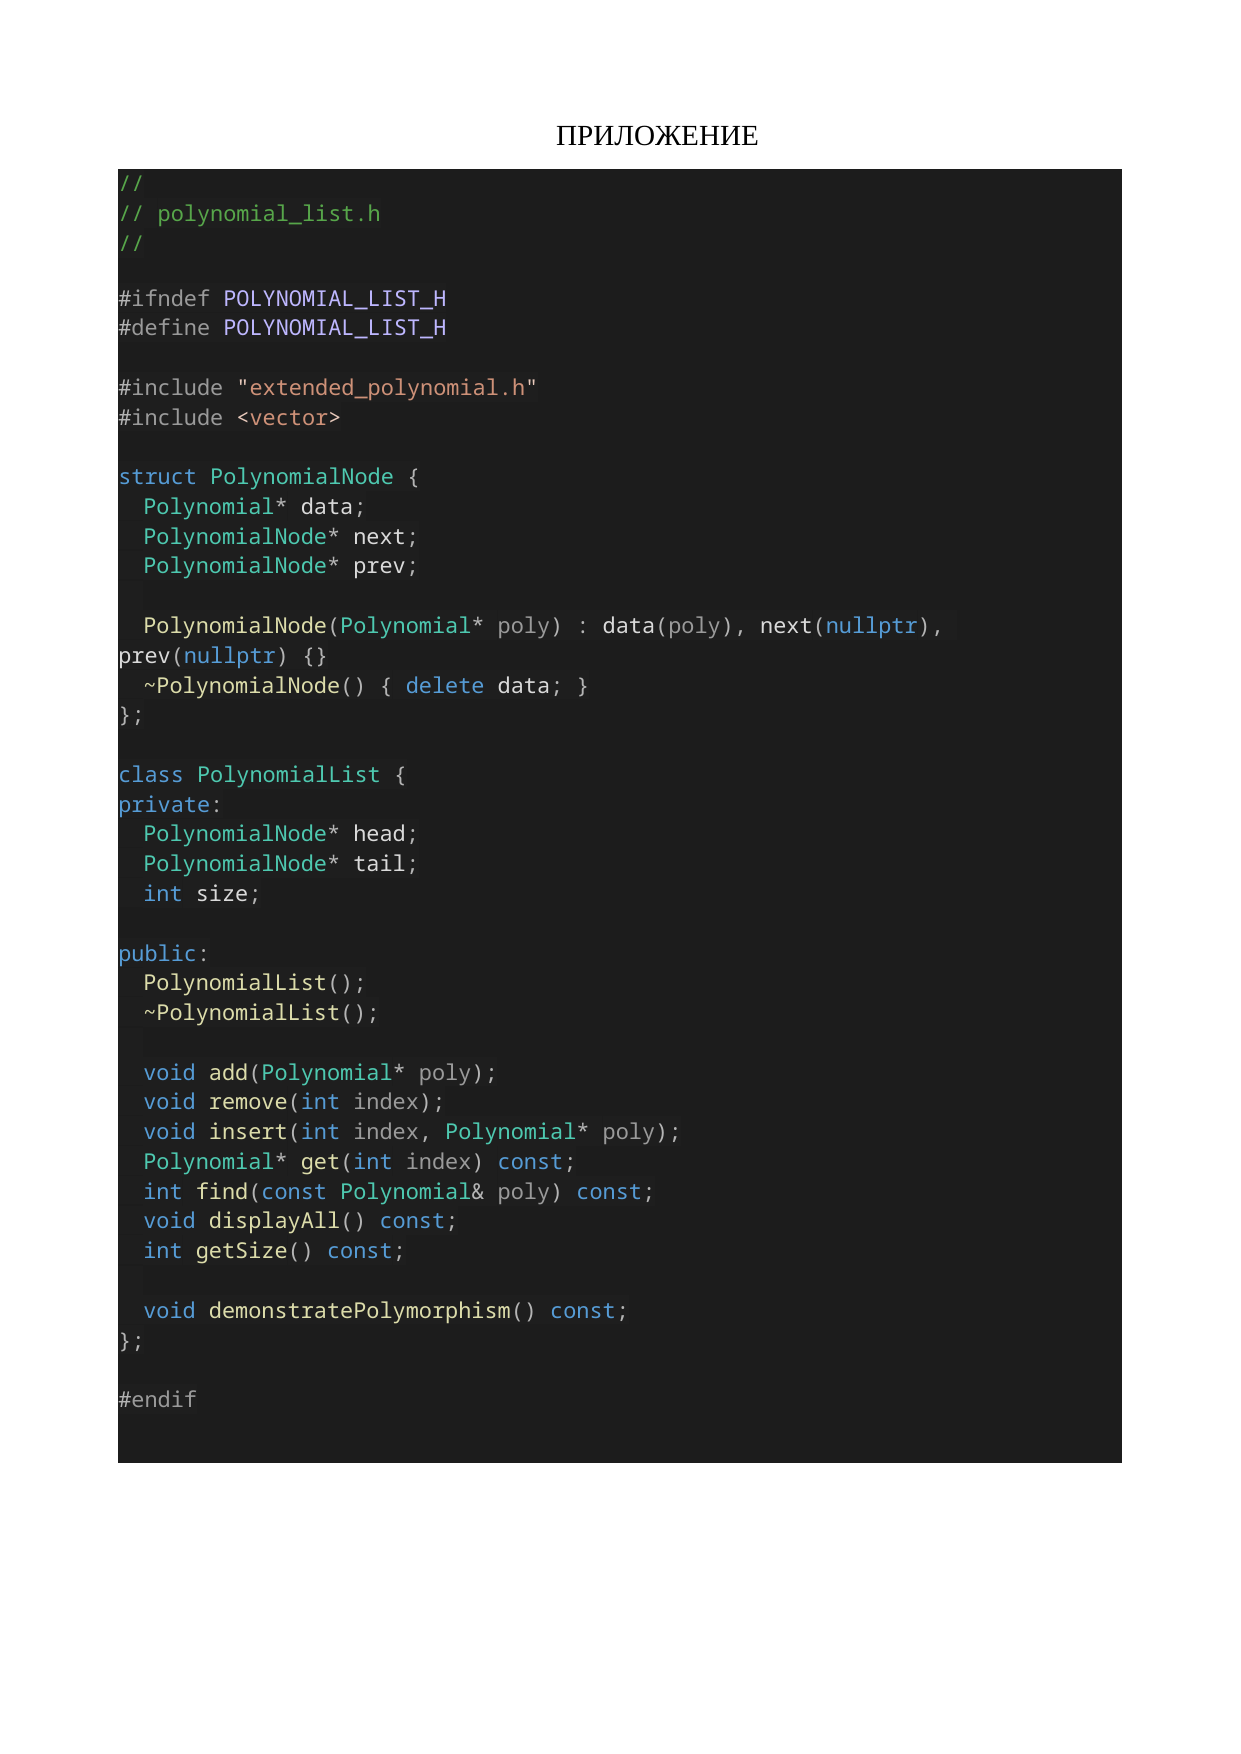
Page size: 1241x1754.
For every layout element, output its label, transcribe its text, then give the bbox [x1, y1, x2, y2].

table_header // // polynomial_list.h // #ifndef POLYNOMIAL_LIST_H #define POLYNOMIAL_LIST_H #include "extended_polynomial.h" #include <vector> struct PolynomialNode { Polynomial* data; PolynomialNode* next; PolynomialNode* prev; PolynomialNode(Polynomial* poly) : data(poly), next(nullptr), prev(nullptr) {} ~PolynomialNode() { delete data; } }; class PolynomialList { private: PolynomialNode* head; PolynomialNode* tail; int size; public: PolynomialList(); ~PolynomialList(); void add(Polynomial* poly); void remove(int index); void insert(int index, Polynomial* poly); Polynomial* get(int index) const; int find(const Polynomial& poly) const; void displayAll() const; int getSize() const; void demonstratePolymorphism() const; }; #endif [118, 169, 1122, 1463]
text ПРИЛОЖЕНИЕ [118, 118, 1122, 152]
